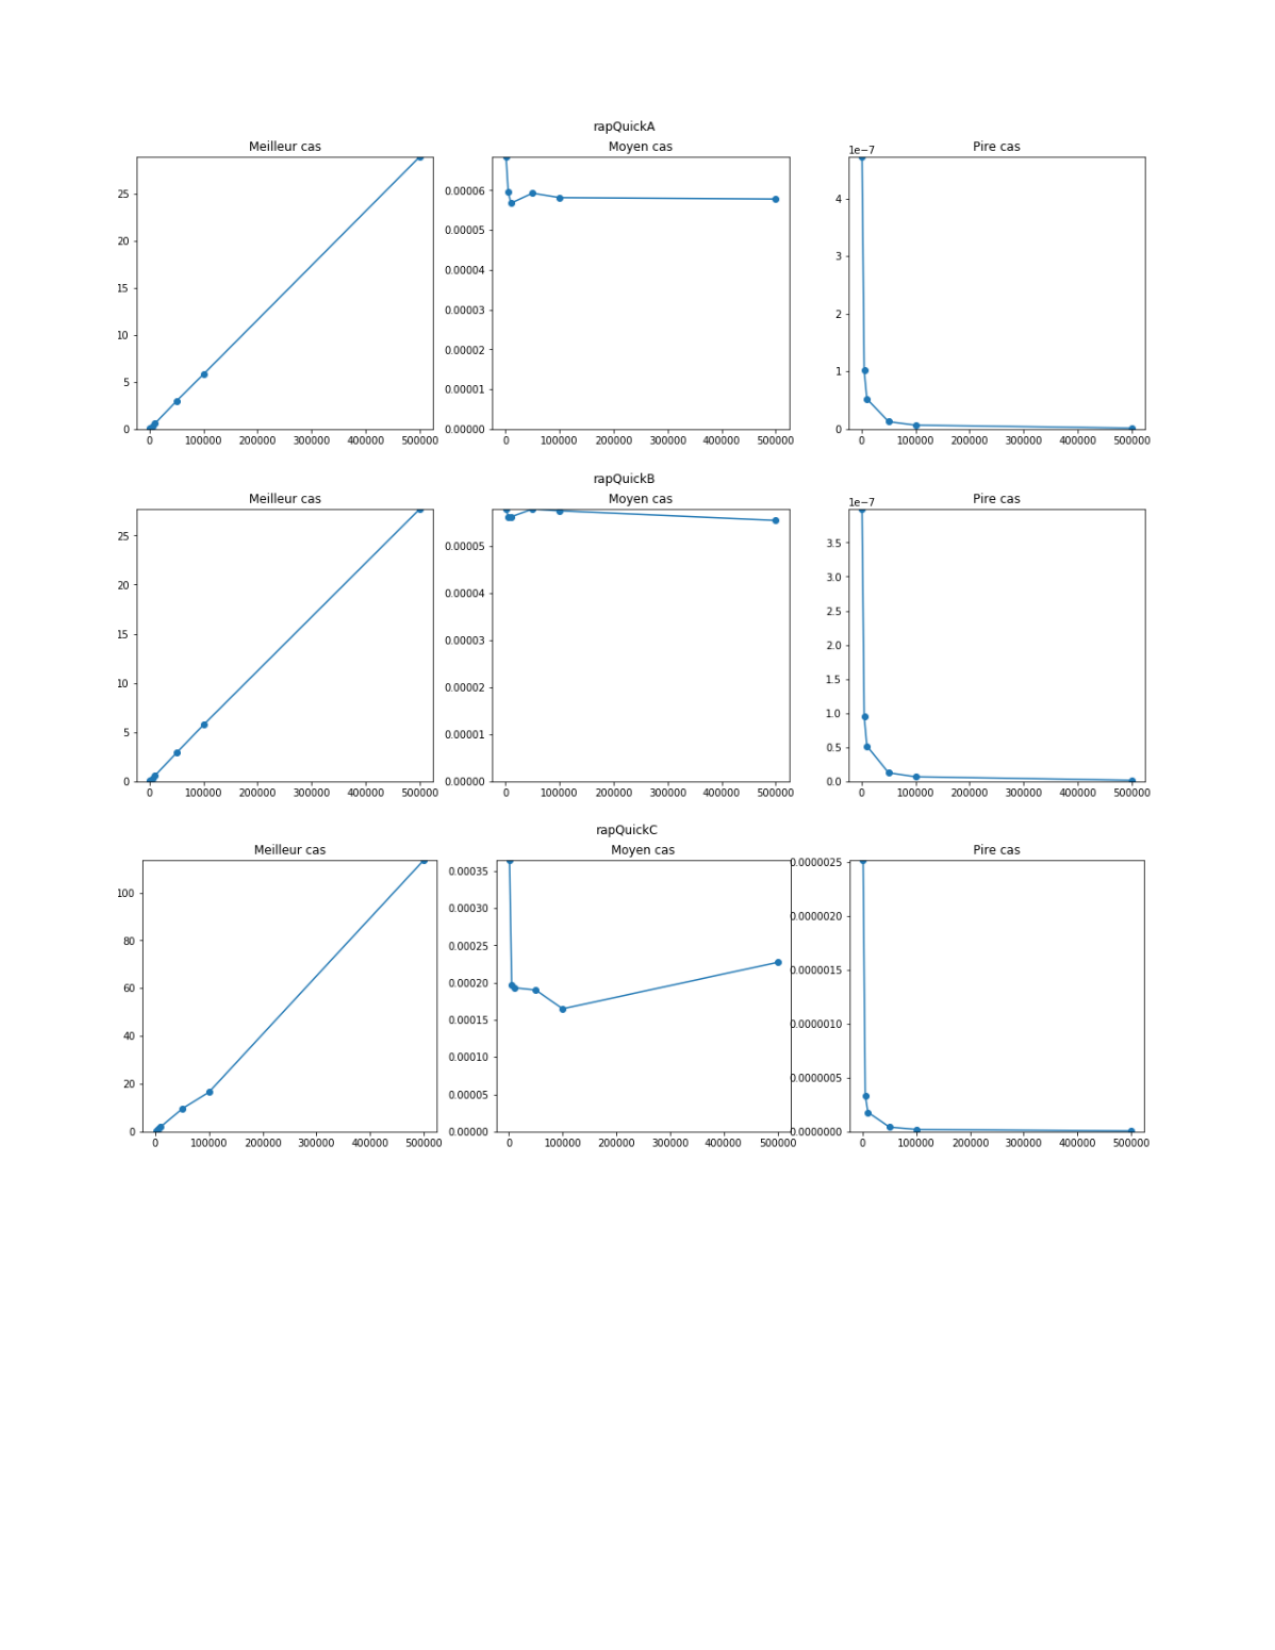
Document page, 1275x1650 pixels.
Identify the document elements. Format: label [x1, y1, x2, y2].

picture [118, 118, 1157, 1161]
